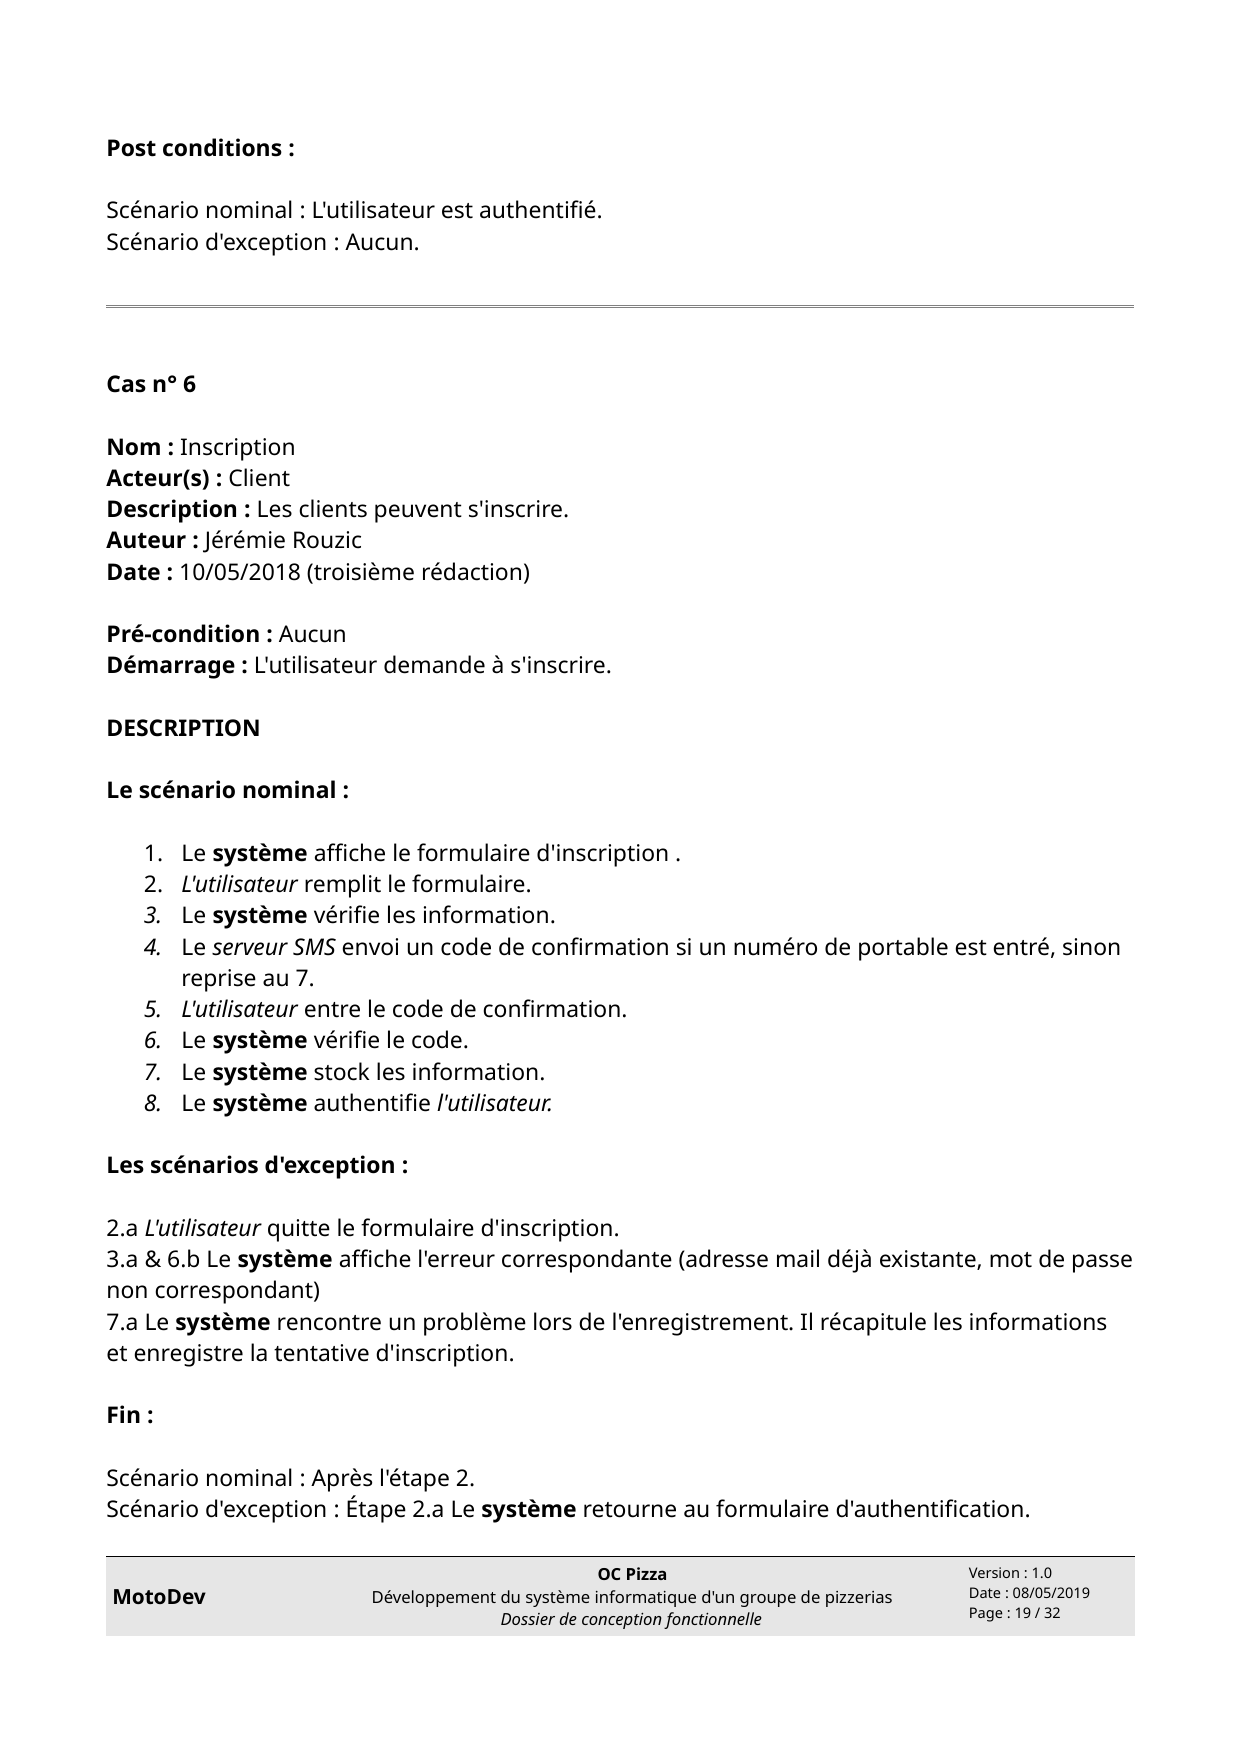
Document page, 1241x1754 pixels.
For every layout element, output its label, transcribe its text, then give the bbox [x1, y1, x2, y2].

text 7.a Le système rencontre un problème lors de l'enregistrement. Il récapitule les informations et enregistre la tentative d'inscription. [106, 1306, 1134, 1368]
text Scénario nominal : Après l'étape 2. [106, 1462, 1134, 1493]
list Le système authentifie l'utilisateur. [144, 1087, 1134, 1118]
text Post conditions : [106, 132, 1134, 163]
list Le serveur SMS envoi un code de confirmation si un numéro de portable est entré, sinon reprise au 7. [144, 931, 1134, 993]
text Fin : [106, 1399, 1134, 1431]
text Cas n° 6 [106, 368, 1134, 399]
text Auteur : Jérémie Rouzic [106, 524, 1134, 556]
text Les scénarios d'exception : [106, 1149, 1134, 1181]
list Le système affiche le formulaire d'inscription . [144, 837, 1134, 868]
text Scénario d'exception : Étape 2.a Le système retourne au formulaire d'authentification. [106, 1493, 1134, 1524]
text Pré-condition : Aucun [106, 618, 1134, 649]
list L'utilisateur entre le code de confirmation. [144, 993, 1134, 1024]
text Description : Les clients peuvent s'inscrire. [106, 493, 1134, 524]
text 2.a L'utilisateur quitte le formulaire d'inscription. [106, 1212, 1134, 1243]
text 3.a & 6.b Le système affiche l'erreur correspondante (adresse mail déjà existante, mot de passe non correspondant) [106, 1243, 1134, 1306]
list Le système vérifie les information. [144, 899, 1134, 931]
list Le système vérifie le code. [144, 1024, 1134, 1056]
text Nom : Inscription [106, 431, 1134, 462]
text Démarrage : L'utilisateur demande à s'inscrire. [106, 649, 1134, 681]
list L'utilisateur remplit le formulaire. [144, 868, 1134, 899]
text DESCRIPTION [106, 712, 1134, 743]
text Date : 10/05/2018 (troisième rédaction) [106, 556, 1134, 587]
text Scénario d'exception : Aucun. [106, 225, 1134, 257]
text Le scénario nominal : [106, 774, 1134, 806]
list Le système stock les information. [144, 1056, 1134, 1087]
text Acteur(s) : Client [106, 462, 1134, 493]
text Scénario nominal : L'utilisateur est authentifié. [106, 194, 1134, 225]
